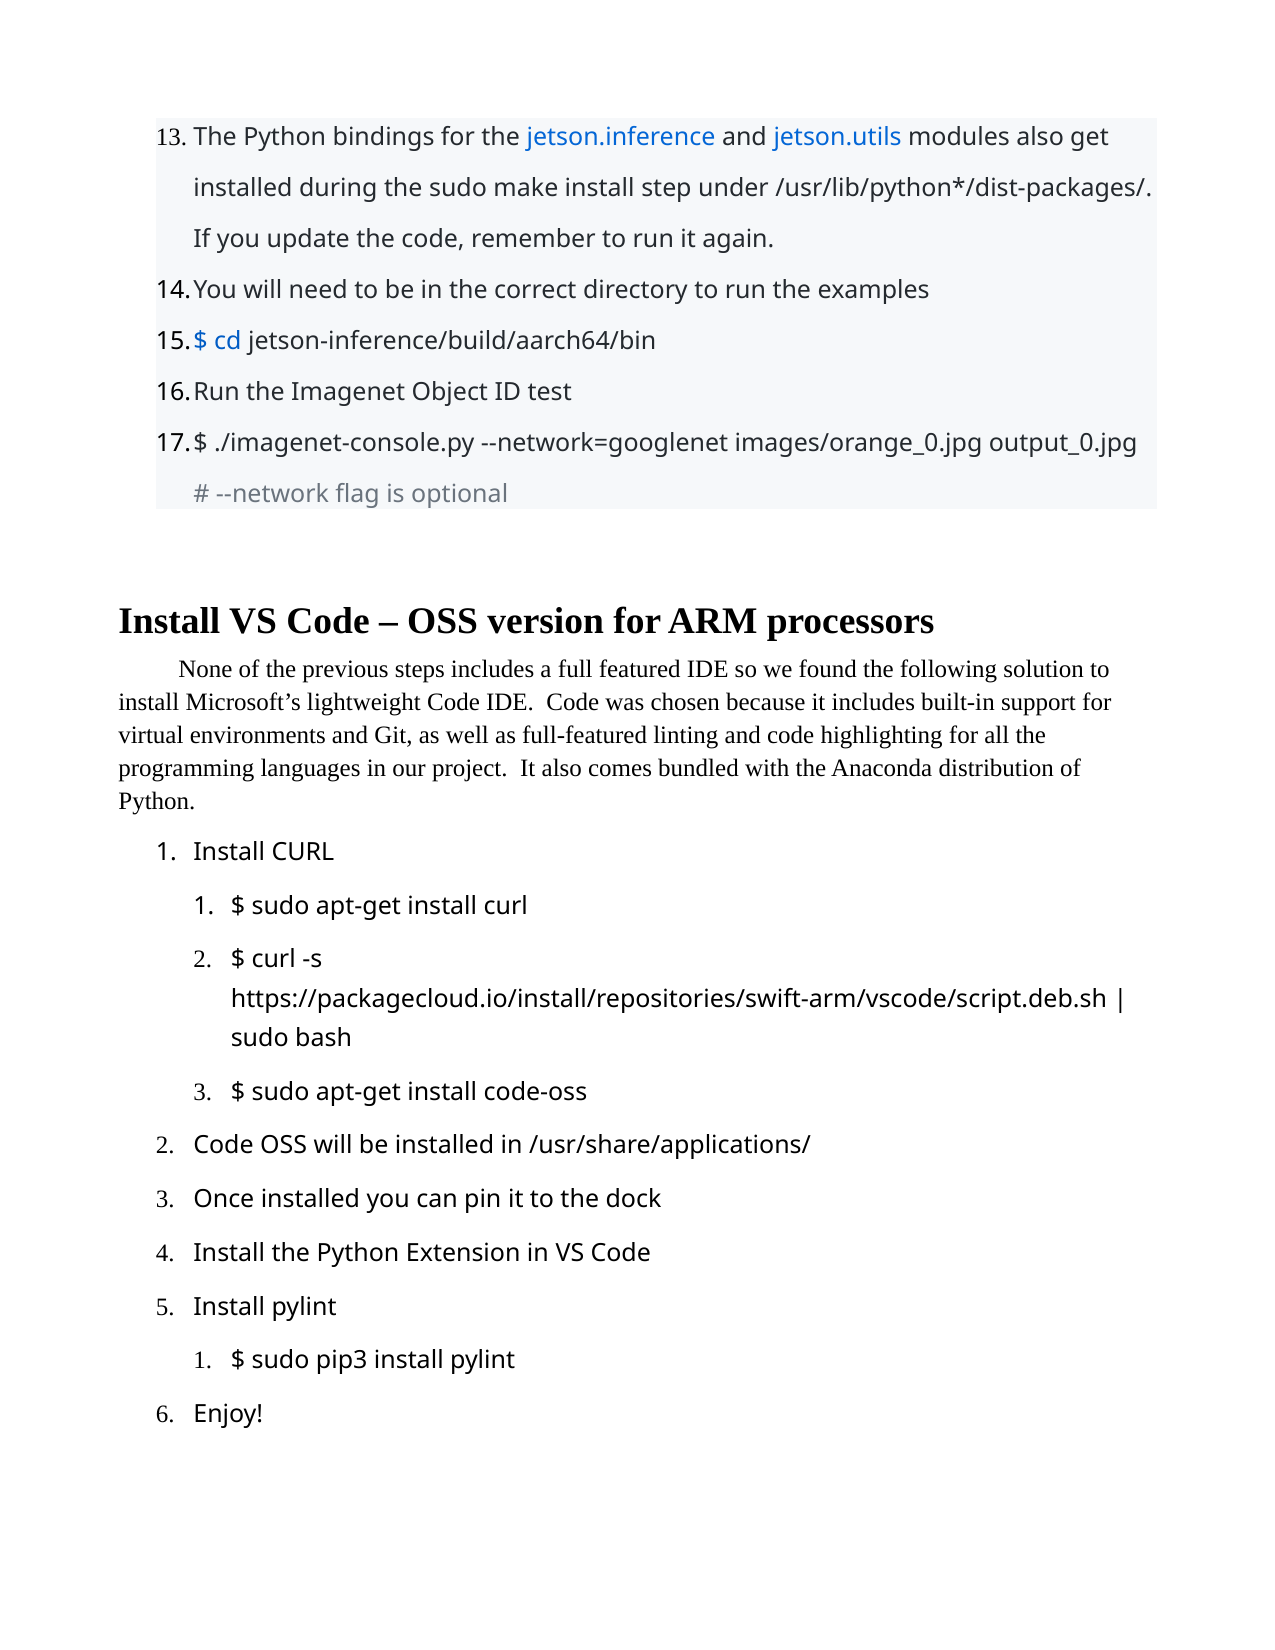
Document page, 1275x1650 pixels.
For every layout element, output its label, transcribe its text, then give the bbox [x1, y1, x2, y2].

list $ sudo pip3 install pylint [193, 1342, 1157, 1376]
list Install pylint [156, 1288, 1157, 1322]
list $ sudo apt-get install curl [193, 887, 1157, 921]
list Code OSS will be installed in /usr/share/applications/ [156, 1127, 1157, 1161]
list $ curl -s https://packagecloud.io/install/repositories/swift-arm/vscode/script.deb.sh | sudo bash [193, 941, 1157, 1053]
list $ sudo apt-get install code-oss [193, 1073, 1157, 1107]
subtitle Install VS Code – OSS version for ARM processors [118, 598, 1157, 641]
list Install the Python Extension in VS Code [156, 1234, 1157, 1268]
text None of the previous steps includes a full featured IDE so we found the following solution to install Microsoft’s lightweight Code IDE. Code was chosen because it includes built-in support for virtual environments and Git, as well as full-featured linting and code highlighting for all the programming languages in our project. It also comes bundled with the Anaconda distribution of Python. [118, 654, 1157, 815]
list Enjoy! [156, 1396, 1157, 1430]
list $ cd jetson-inference/build/aarch64/bin [156, 322, 1157, 356]
list Install CURL [156, 834, 1157, 868]
list Once installed you can pin it to the dock [156, 1181, 1157, 1215]
list $ ./imagenet-console.py --network=googlenet images/orange_0.jpg output_0.jpg # --network flag is optional [156, 424, 1157, 509]
list You will need to be in the correct directory to run the examples [156, 271, 1157, 305]
list Run the Imagenet Object ID test [156, 373, 1157, 407]
list The Python bindings for the jetson.inference and jetson.utils modules also get installed during the sudo make install step under /usr/lib/python*/dist-packages/. If you update the code, remember to run it again. [156, 118, 1157, 254]
